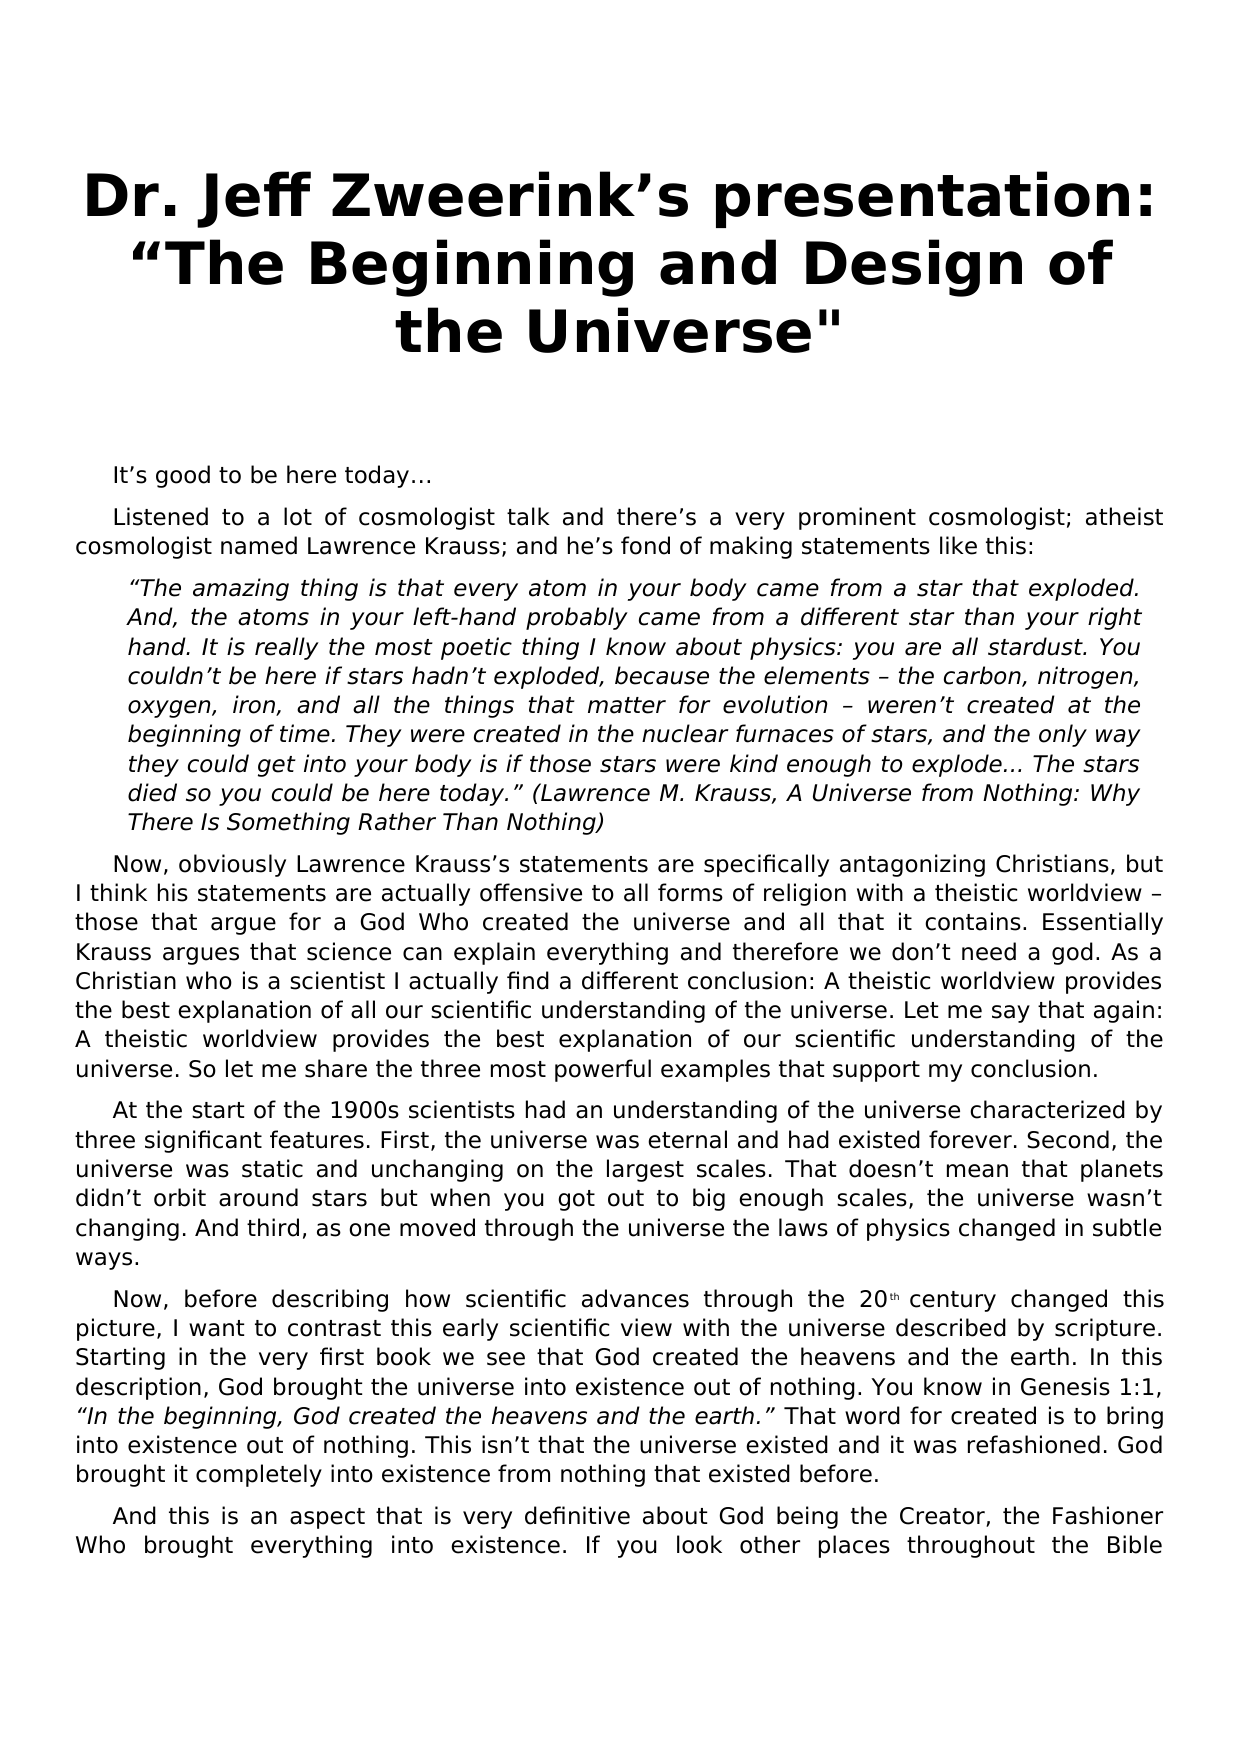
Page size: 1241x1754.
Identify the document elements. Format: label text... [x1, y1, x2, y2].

text “The amazing thing is that every atom in your body came from a star that exploded. And, the atoms in your left-hand probably came from a different star than your right hand. It is really the most poetic thing I know about physics: you are all stardust. You couldn’t be here if stars hadn’t exploded, because the elements – the carbon, nitrogen, oxygen, iron, and all the things that matter for evolution – weren’t created at the beginning of time. They were created in the nuclear furnaces of stars, and the only way they could get into your body is if those stars were kind enough to explode... The stars died so you could be here today.” (Lawrence M. Krauss, A Universe from Nothing: Why There Is Something Rather Than Nothing) [127, 575, 1143, 836]
text It’s good to be here today… [75, 462, 1165, 489]
text And this is an aspect that is very definitive about God being the Creator, the Fashioner Who brought everything into existence. If you look other places throughout the Bible [75, 1503, 1165, 1559]
text At the start of the 1900s scientists had an understanding of the universe characterized by three significant features. First, the universe was eternal and had existed forever. Second, the universe was static and unchanging on the largest scales. That doesn’t mean that planets didn’t orbit around stars but when you got out to big enough scales, the universe wasn’t changing. And third, as one moved through the universe the laws of physics changed in subtle ways. [75, 1098, 1165, 1271]
text Now, before describing how scientific advances through the 20th century changed this picture, I want to contrast this early scientific view with the universe described by scripture. Starting in the very first book we see that God created the heavens and the earth. In this description, God brought the universe into existence out of nothing. You know in Genesis 1:1, “In the beginning, God created the heavens and the earth.” That word for created is to bring into existence out of nothing. This isn’t that the universe existed and it was refashioned. God brought it completely into existence from nothing that existed before. [75, 1286, 1165, 1488]
text Now, obviously Lawrence Krauss’s statements are specifically antagonizing Christians, but I think his statements are actually offensive to all forms of religion with a theistic worldview – those that argue for a God Who created the universe and all that it contains. Essentially Krauss argues that science can explain everything and therefore we don’t need a god. As a Christian who is a scientist I actually find a different conclusion: A theistic worldview provides the best explanation of all our scientific understanding of the universe. Let me say that again: A theistic worldview provides the best explanation of our scientific understanding of the universe. So let me share the three most powerful examples that support my conclusion. [75, 851, 1165, 1083]
text Listened to a lot of cosmologist talk and there’s a very prominent cosmologist; atheist cosmologist named Lawrence Krauss; and he’s fond of making statements like this: [75, 504, 1165, 560]
subtitle Dr. Jeff Zweerink’s presentation: “The Beginning and Design of the Universe" [75, 162, 1165, 366]
